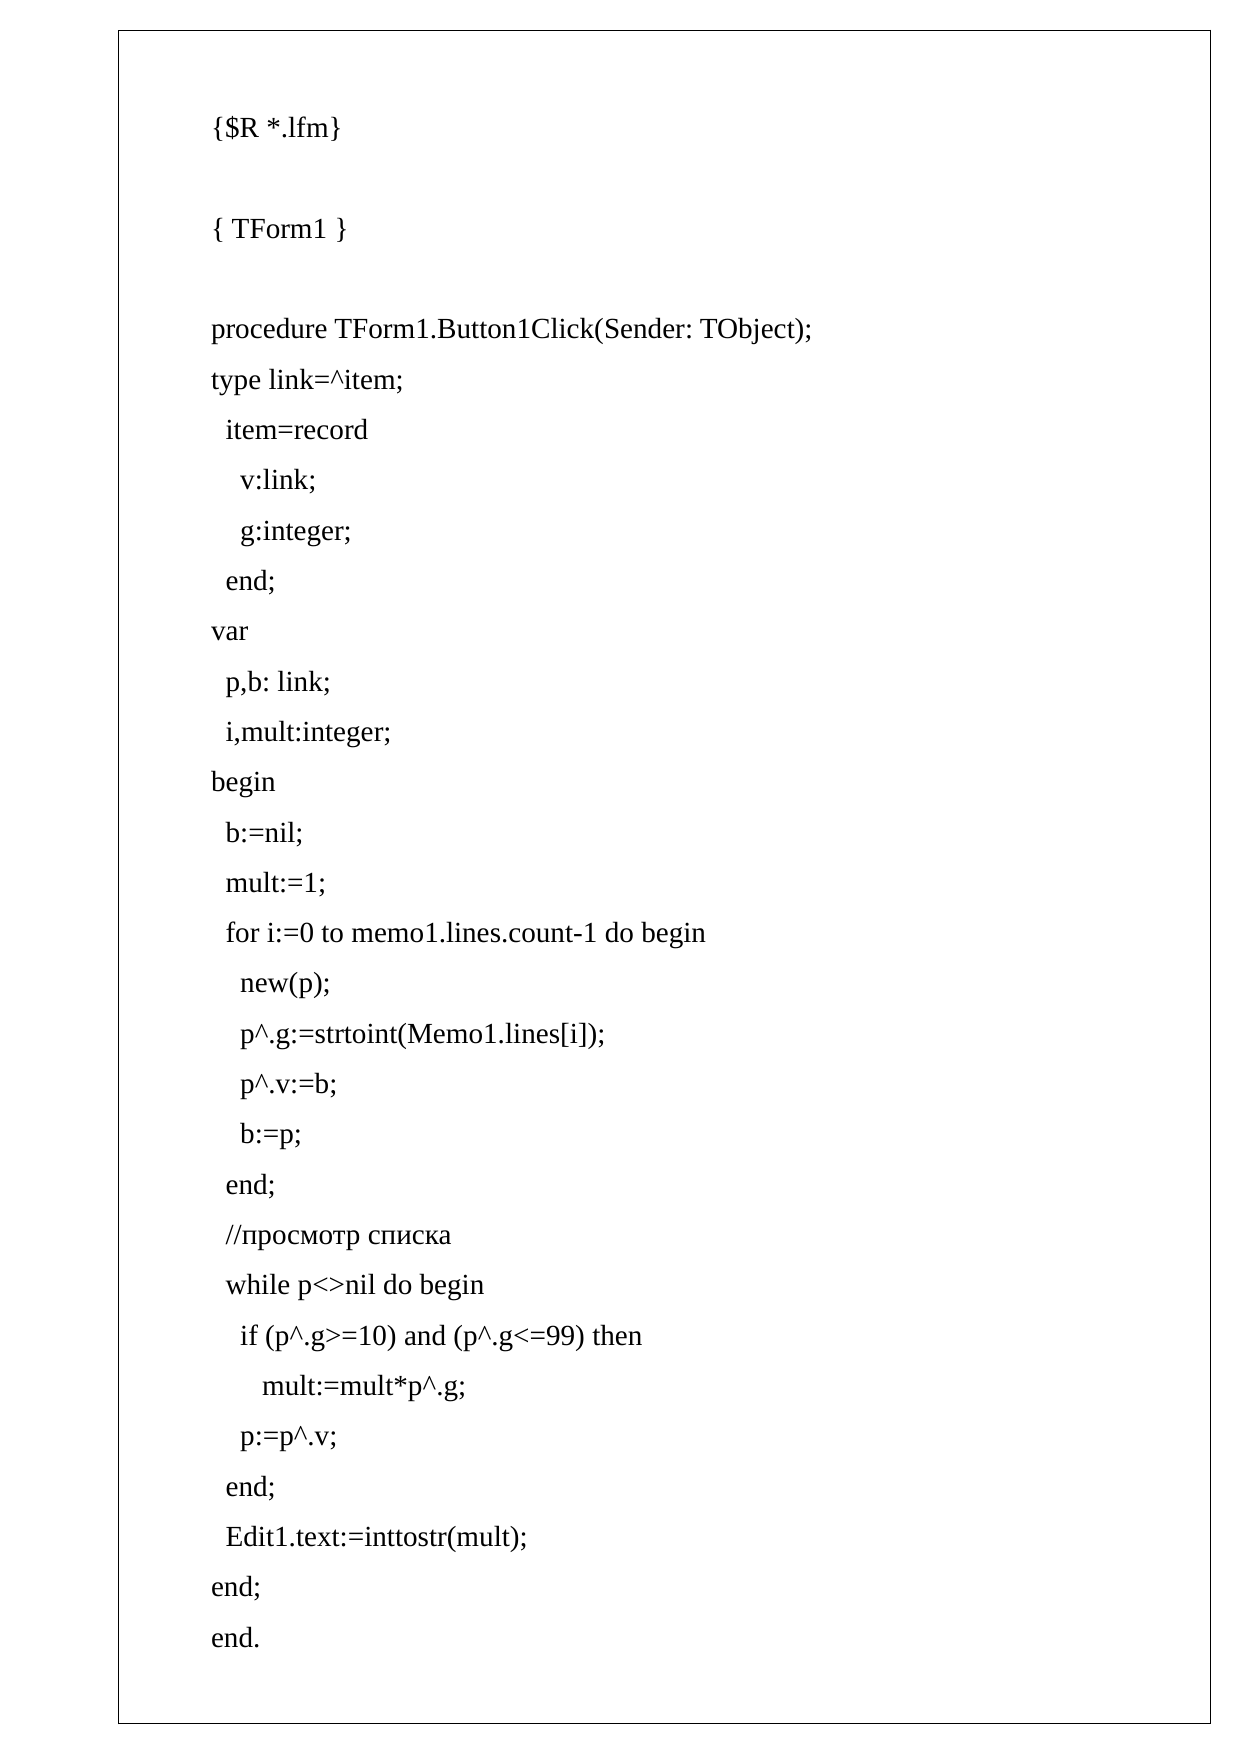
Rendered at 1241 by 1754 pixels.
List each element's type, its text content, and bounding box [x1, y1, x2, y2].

text { TForm1 } [211, 211, 1180, 244]
text end; [211, 1167, 1180, 1200]
text while p<>nil do begin [211, 1267, 1180, 1301]
text p^.v:=b; [211, 1066, 1180, 1100]
text procedure TForm1.Button1Click(Sender: TObject); [211, 312, 1180, 345]
text p,b: link; [211, 664, 1180, 697]
text b:=nil; [211, 815, 1180, 848]
text if (p^.g>=10) and (p^.g<=99) then [211, 1318, 1180, 1351]
text type link=^item; [211, 362, 1180, 395]
text end; [211, 563, 1180, 597]
text i,mult:integer; [211, 714, 1180, 748]
text begin [211, 764, 1180, 798]
text v:link; [211, 462, 1180, 496]
text //просмотр списка [211, 1217, 1180, 1251]
text var [211, 613, 1180, 647]
text mult:=mult*p^.g; [211, 1368, 1180, 1402]
text new(p); [211, 966, 1180, 999]
text b:=p; [211, 1117, 1180, 1150]
text p^.g:=strtoint(Memo1.lines[i]); [211, 1016, 1180, 1049]
text end. [211, 1620, 1180, 1653]
text mult:=1; [211, 865, 1180, 898]
text item=record [211, 412, 1180, 446]
text Edit1.text:=inttostr(mult); [211, 1519, 1180, 1553]
text end; [211, 1469, 1180, 1502]
text for i:=0 to memo1.lines.count-1 do begin [211, 915, 1180, 949]
text {$R *.lfm} [211, 110, 1180, 144]
text p:=p^.v; [211, 1418, 1180, 1452]
text g:integer; [211, 513, 1180, 546]
text end; [211, 1569, 1180, 1603]
